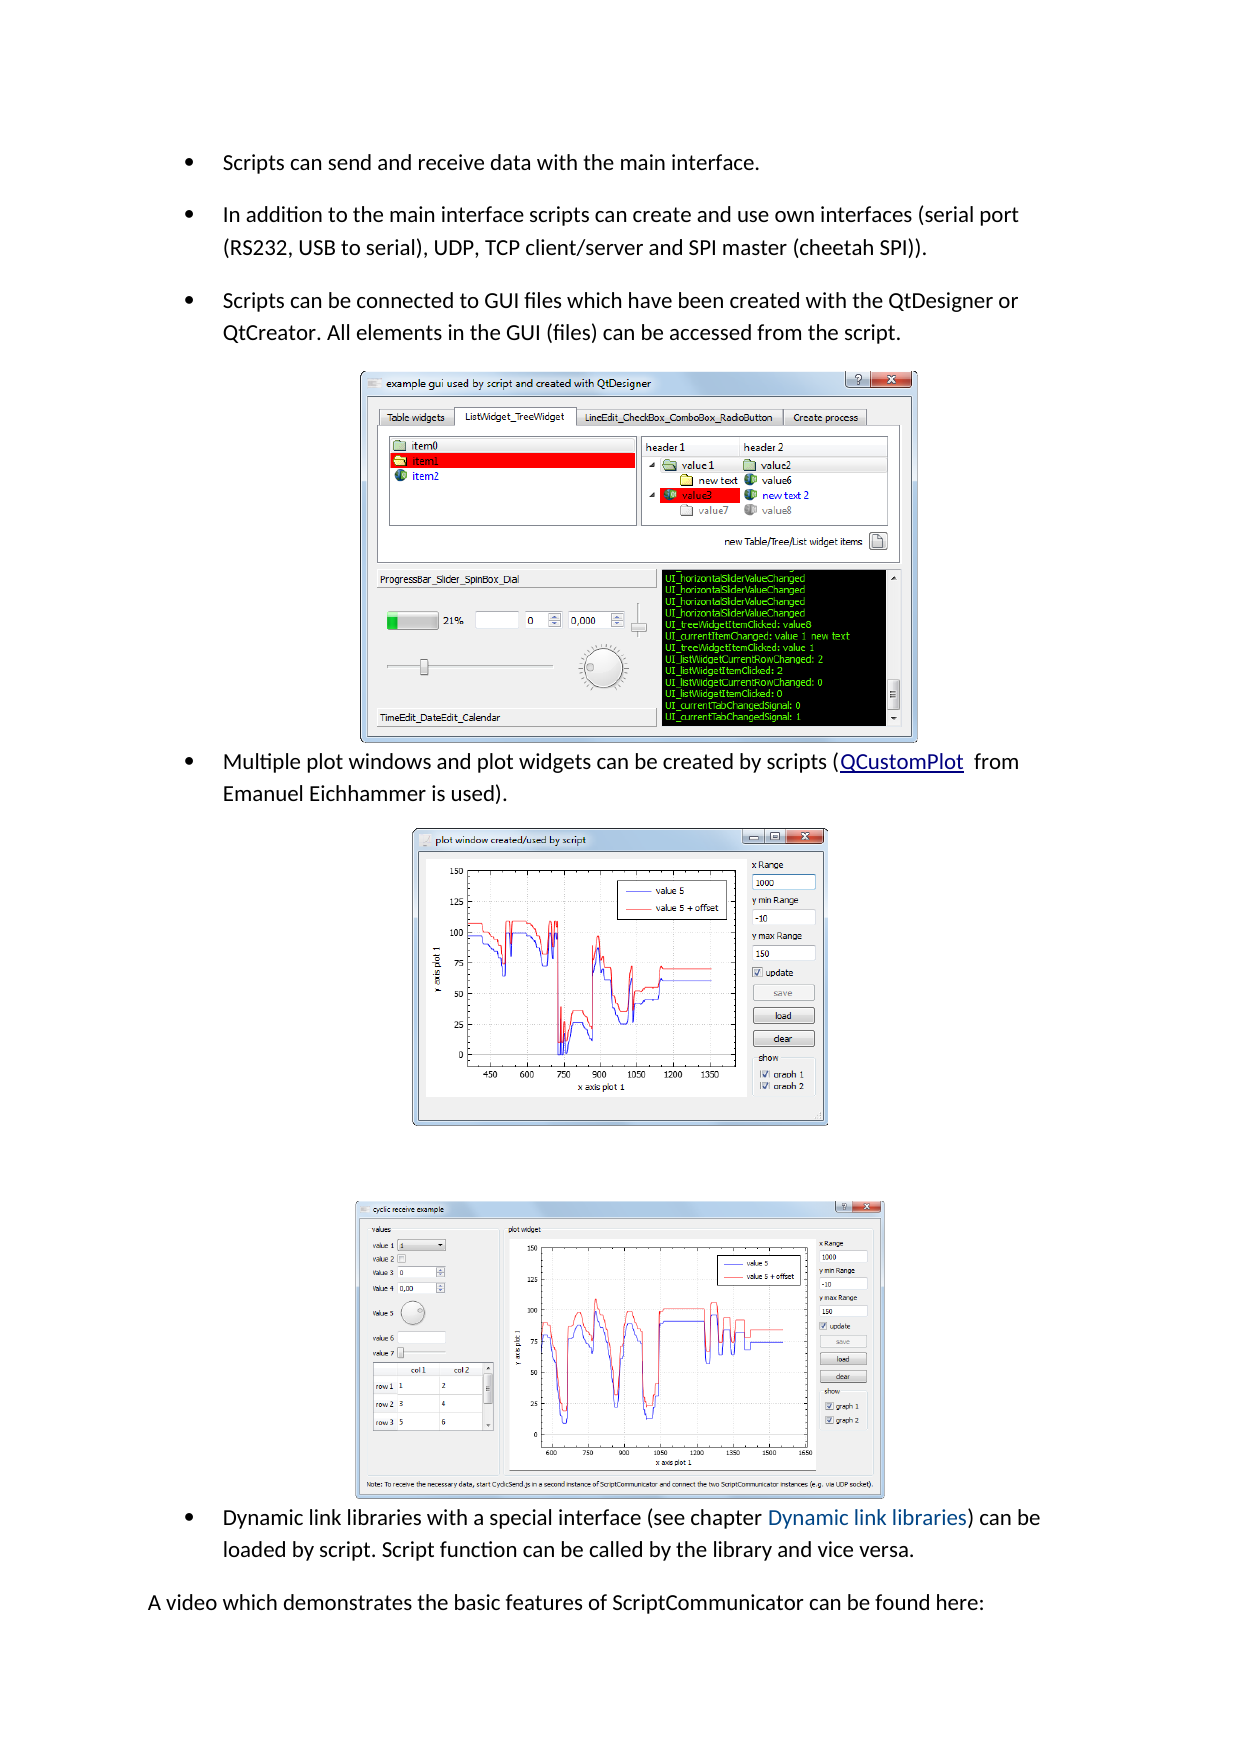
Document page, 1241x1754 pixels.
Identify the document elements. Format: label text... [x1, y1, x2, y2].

text A video which demonstrates the basic features of ScriptCommunicator can be found here: [148, 1588, 1093, 1616]
list In addition to the main interface scripts can create and use own interfaces (serial port (RS232, USB to serial), UDP, TCP client/server and SPI master (cheetah SPI)). [185, 201, 1093, 261]
picture [355, 1201, 885, 1499]
picture [360, 371, 918, 743]
list Scripts can be connected to GUI files which have been created with the QtDesigner or QtCreator. All elements in the GUI (files) can be accessed from the script. [185, 286, 1093, 346]
list Scripts can send and receive data with the main interface. [185, 148, 1093, 176]
picture [412, 828, 828, 1126]
list Multiple plot windows and plot widgets can be created by scripts (QCustomPlot from Emanuel Eichhammer is used). [185, 371, 1093, 807]
list Dynamic link libraries with a special interface (see chapter Dynamic link libraries) can be loaded by script. Script function can be called by the library and vice versa. [185, 1215, 1093, 1563]
